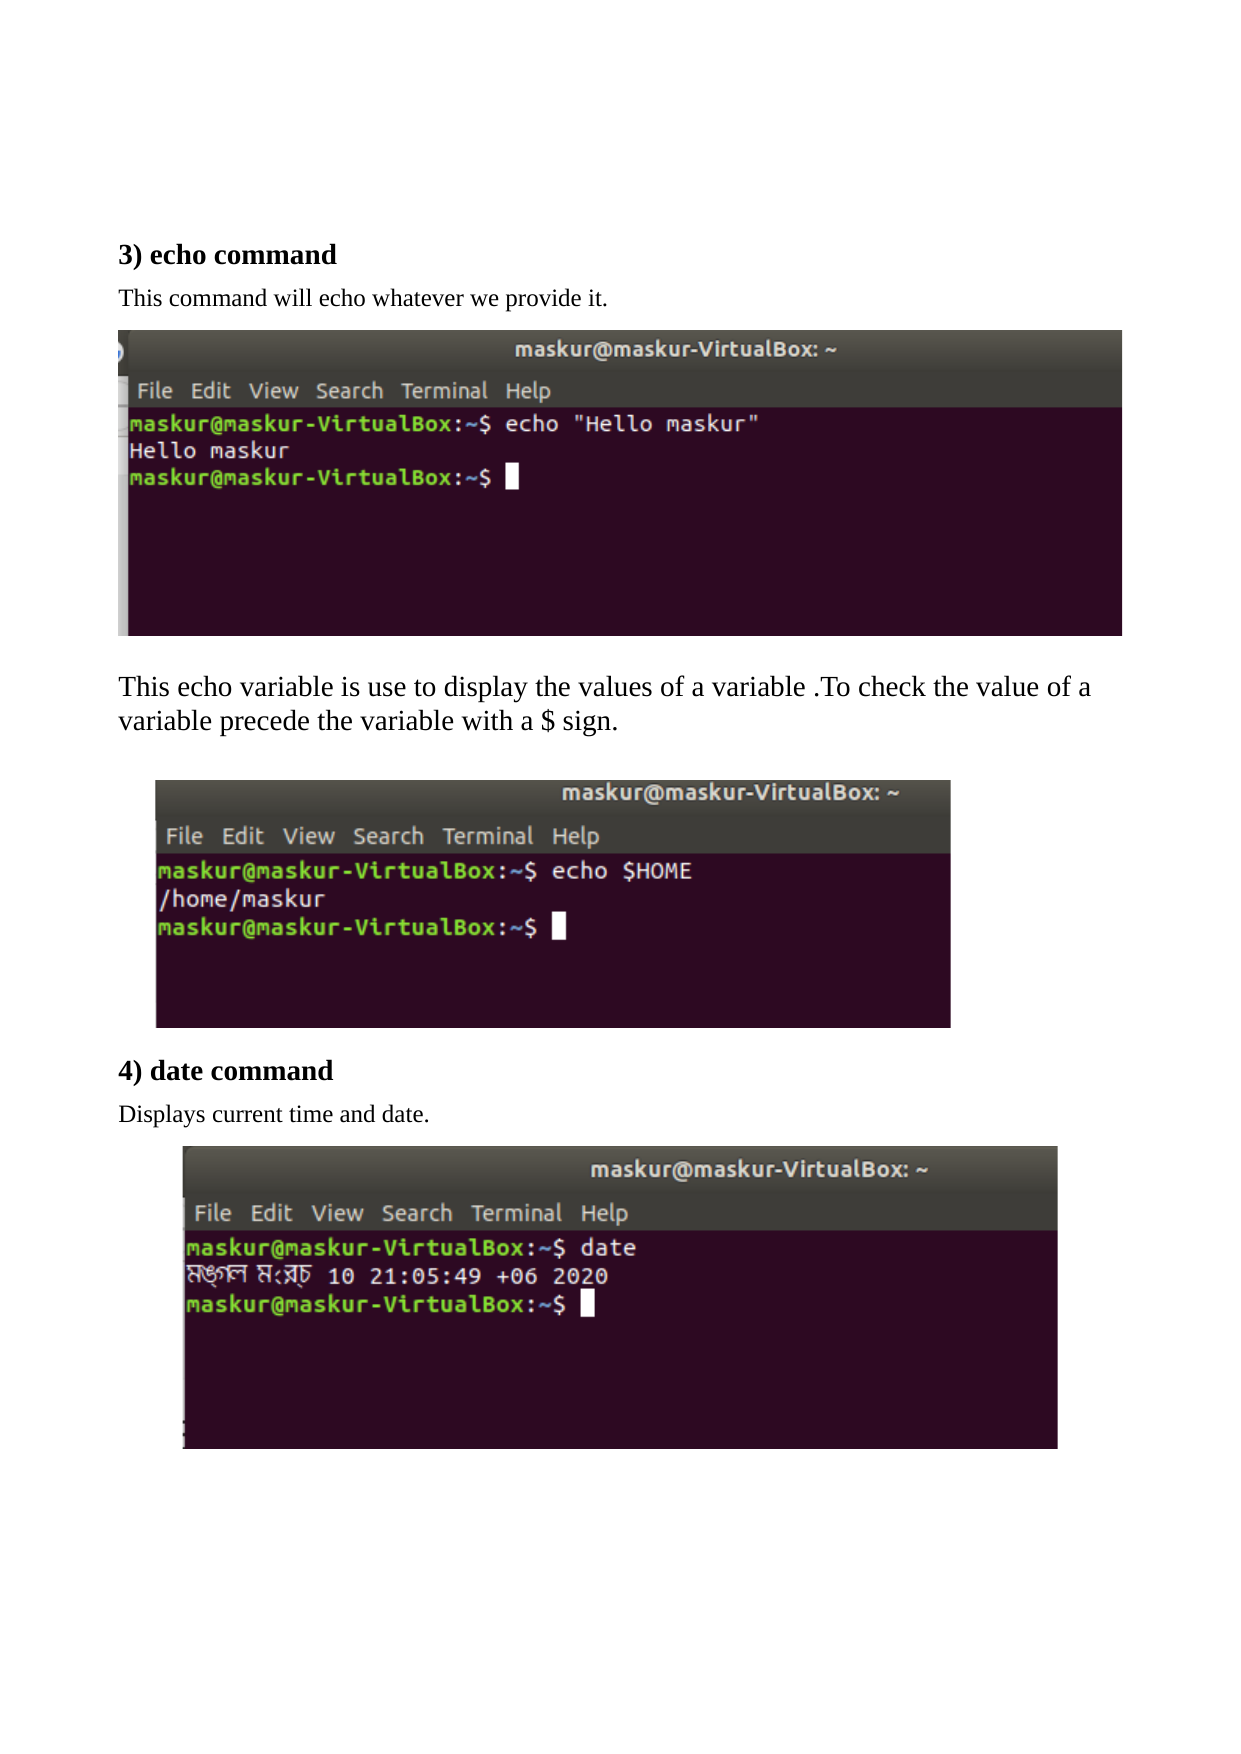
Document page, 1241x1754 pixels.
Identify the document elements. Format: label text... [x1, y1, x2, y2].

subtitle 3) echo command [118, 237, 1122, 271]
text This command will echo whatever we provide it. [118, 283, 1122, 312]
picture [182, 1146, 1058, 1449]
picture [155, 780, 951, 1028]
text This echo variable is use to display the values of a variable .To check the value of a variable precede the variable with a $ sign. [118, 669, 1122, 737]
subtitle 4) date command [118, 1053, 1122, 1087]
text Displays current time and date. [118, 1099, 1122, 1128]
picture [118, 330, 1123, 636]
